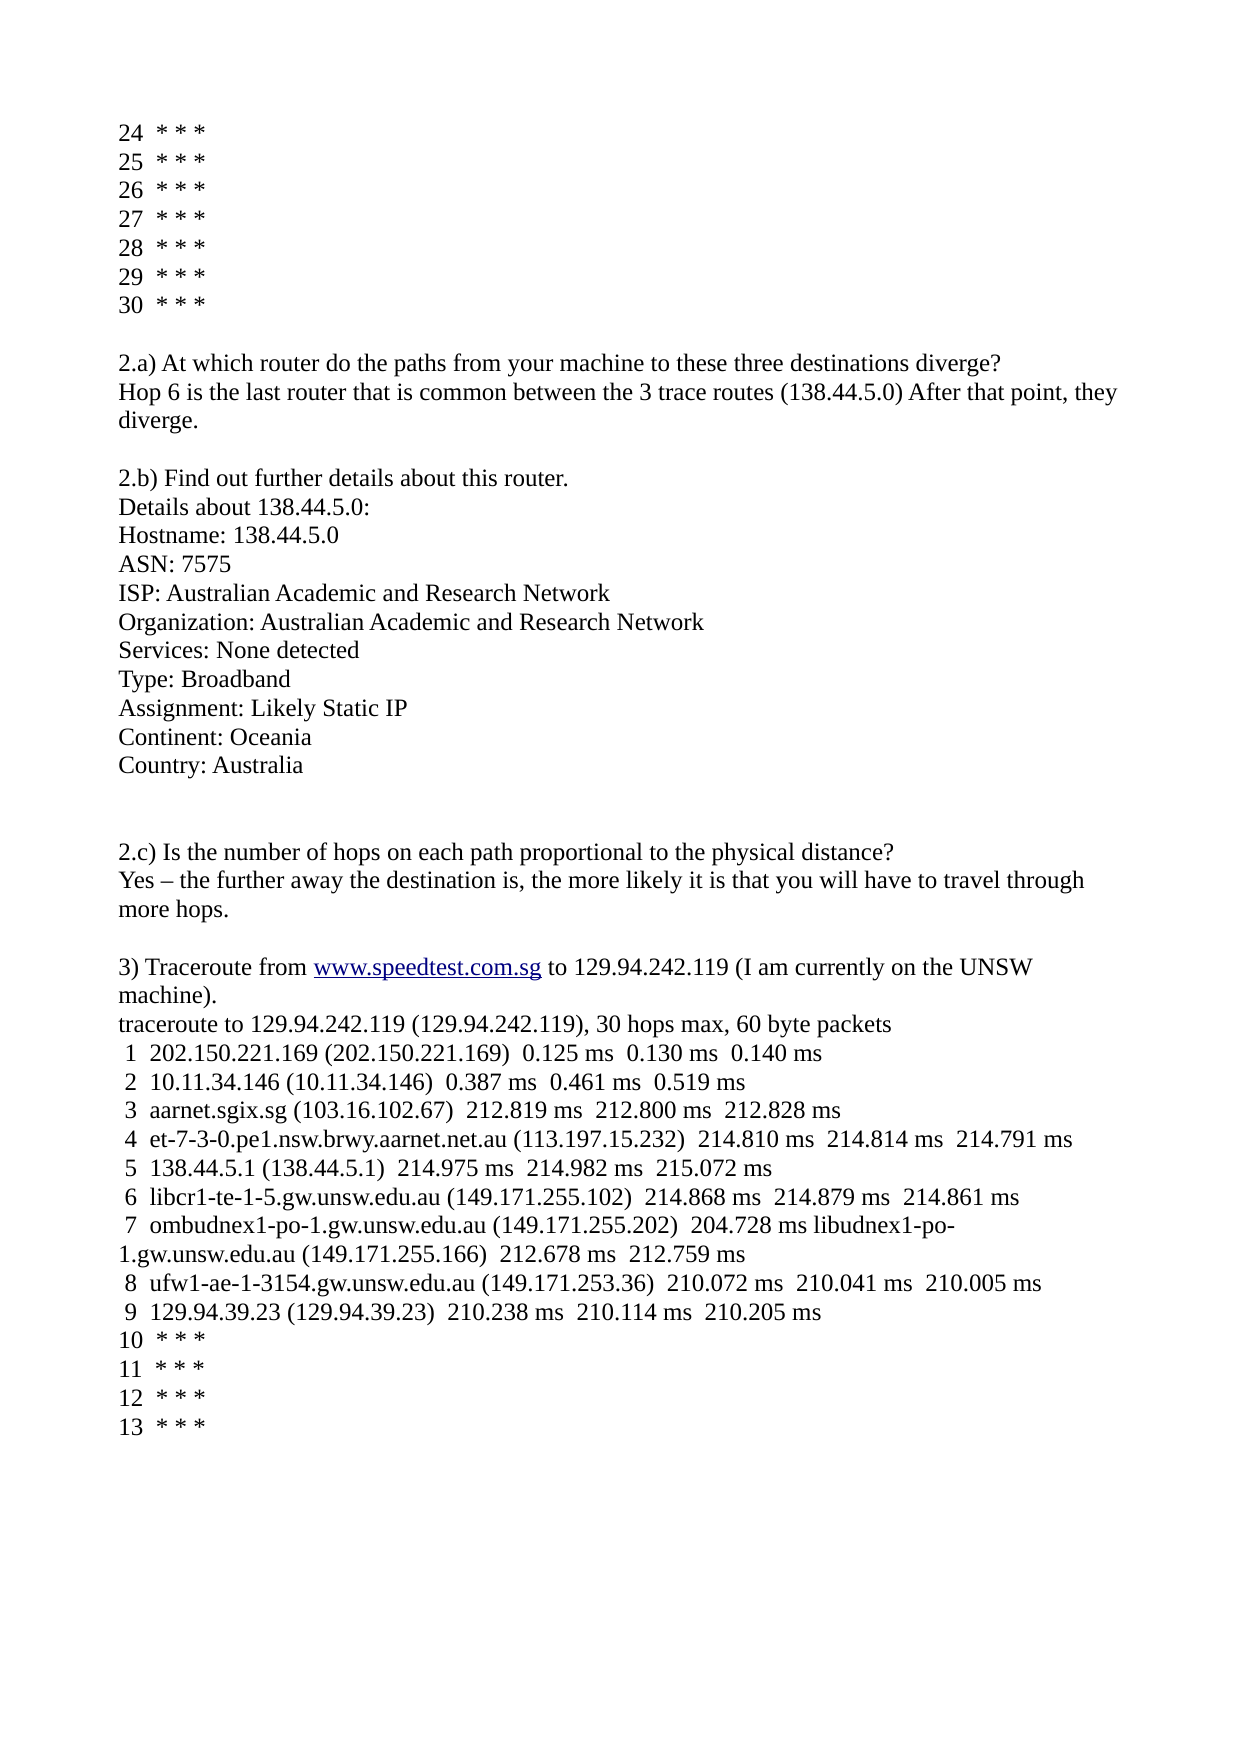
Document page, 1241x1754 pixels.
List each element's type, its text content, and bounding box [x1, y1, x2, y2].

text 29 * * * [118, 262, 1122, 291]
text 2 10.11.34.146 (10.11.34.146) 0.387 ms 0.461 ms 0.519 ms [118, 1067, 1122, 1096]
text 2.c) Is the number of hops on each path proportional to the physical distance? [118, 837, 1122, 866]
text Services: None detected [118, 636, 1122, 664]
text 27 * * * [118, 204, 1122, 233]
text Hop 6 is the last router that is common between the 3 trace routes (138.44.5.0) After that point, they diverge. [118, 377, 1122, 434]
text Organization: Australian Academic and Research Network [118, 607, 1122, 636]
text 11 * * * [118, 1354, 1122, 1383]
text Continent: Oceania [118, 722, 1122, 751]
text 2.a) At which router do the paths from your machine to these three destinations diverge? [118, 348, 1122, 377]
text 26 * * * [118, 176, 1122, 204]
text Country: Australia [118, 751, 1122, 779]
text Details about 138.44.5.0: [118, 492, 1122, 521]
text 13 * * * [118, 1412, 1122, 1441]
text 30 * * * [118, 291, 1122, 319]
text 6 libcr1-te-1-5.gw.unsw.edu.au (149.171.255.102) 214.868 ms 214.879 ms 214.861 ms [118, 1182, 1122, 1211]
text 12 * * * [118, 1383, 1122, 1412]
text Hostname: 138.44.5.0 [118, 521, 1122, 549]
text 7 ombudnex1-po-1.gw.unsw.edu.au (149.171.255.202) 204.728 ms libudnex1-po-1.gw.unsw.edu.au (149.171.255.166) 212.678 ms 212.759 ms [118, 1211, 1122, 1268]
text 5 138.44.5.1 (138.44.5.1) 214.975 ms 214.982 ms 215.072 ms [118, 1153, 1122, 1182]
text 10 * * * [118, 1326, 1122, 1354]
text traceroute to 129.94.242.119 (129.94.242.119), 30 hops max, 60 byte packets [118, 1009, 1122, 1038]
text 9 129.94.39.23 (129.94.39.23) 210.238 ms 210.114 ms 210.205 ms [118, 1297, 1122, 1326]
text ASN: 7575 [118, 549, 1122, 578]
text 3) Traceroute from www.speedtest.com.sg to 129.94.242.119 (I am currently on the UNSW machine). [118, 952, 1122, 1009]
text 4 et-7-3-0.pe1.nsw.brwy.aarnet.net.au (113.197.15.232) 214.810 ms 214.814 ms 214.791 ms [118, 1124, 1122, 1153]
text Type: Broadband [118, 664, 1122, 693]
text Assignment: Likely Static IP [118, 693, 1122, 722]
text 28 * * * [118, 233, 1122, 262]
text 2.b) Find out further details about this router. [118, 463, 1122, 492]
text 24 * * * [118, 118, 1122, 147]
text 3 aarnet.sgix.sg (103.16.102.67) 212.819 ms 212.800 ms 212.828 ms [118, 1096, 1122, 1124]
text 25 * * * [118, 147, 1122, 176]
text Yes – the further away the destination is, the more likely it is that you will have to travel through more hops. [118, 866, 1122, 923]
text 1 202.150.221.169 (202.150.221.169) 0.125 ms 0.130 ms 0.140 ms [118, 1038, 1122, 1067]
text ISP: Australian Academic and Research Network [118, 578, 1122, 607]
text 8 ufw1-ae-1-3154.gw.unsw.edu.au (149.171.253.36) 210.072 ms 210.041 ms 210.005 ms [118, 1268, 1122, 1297]
